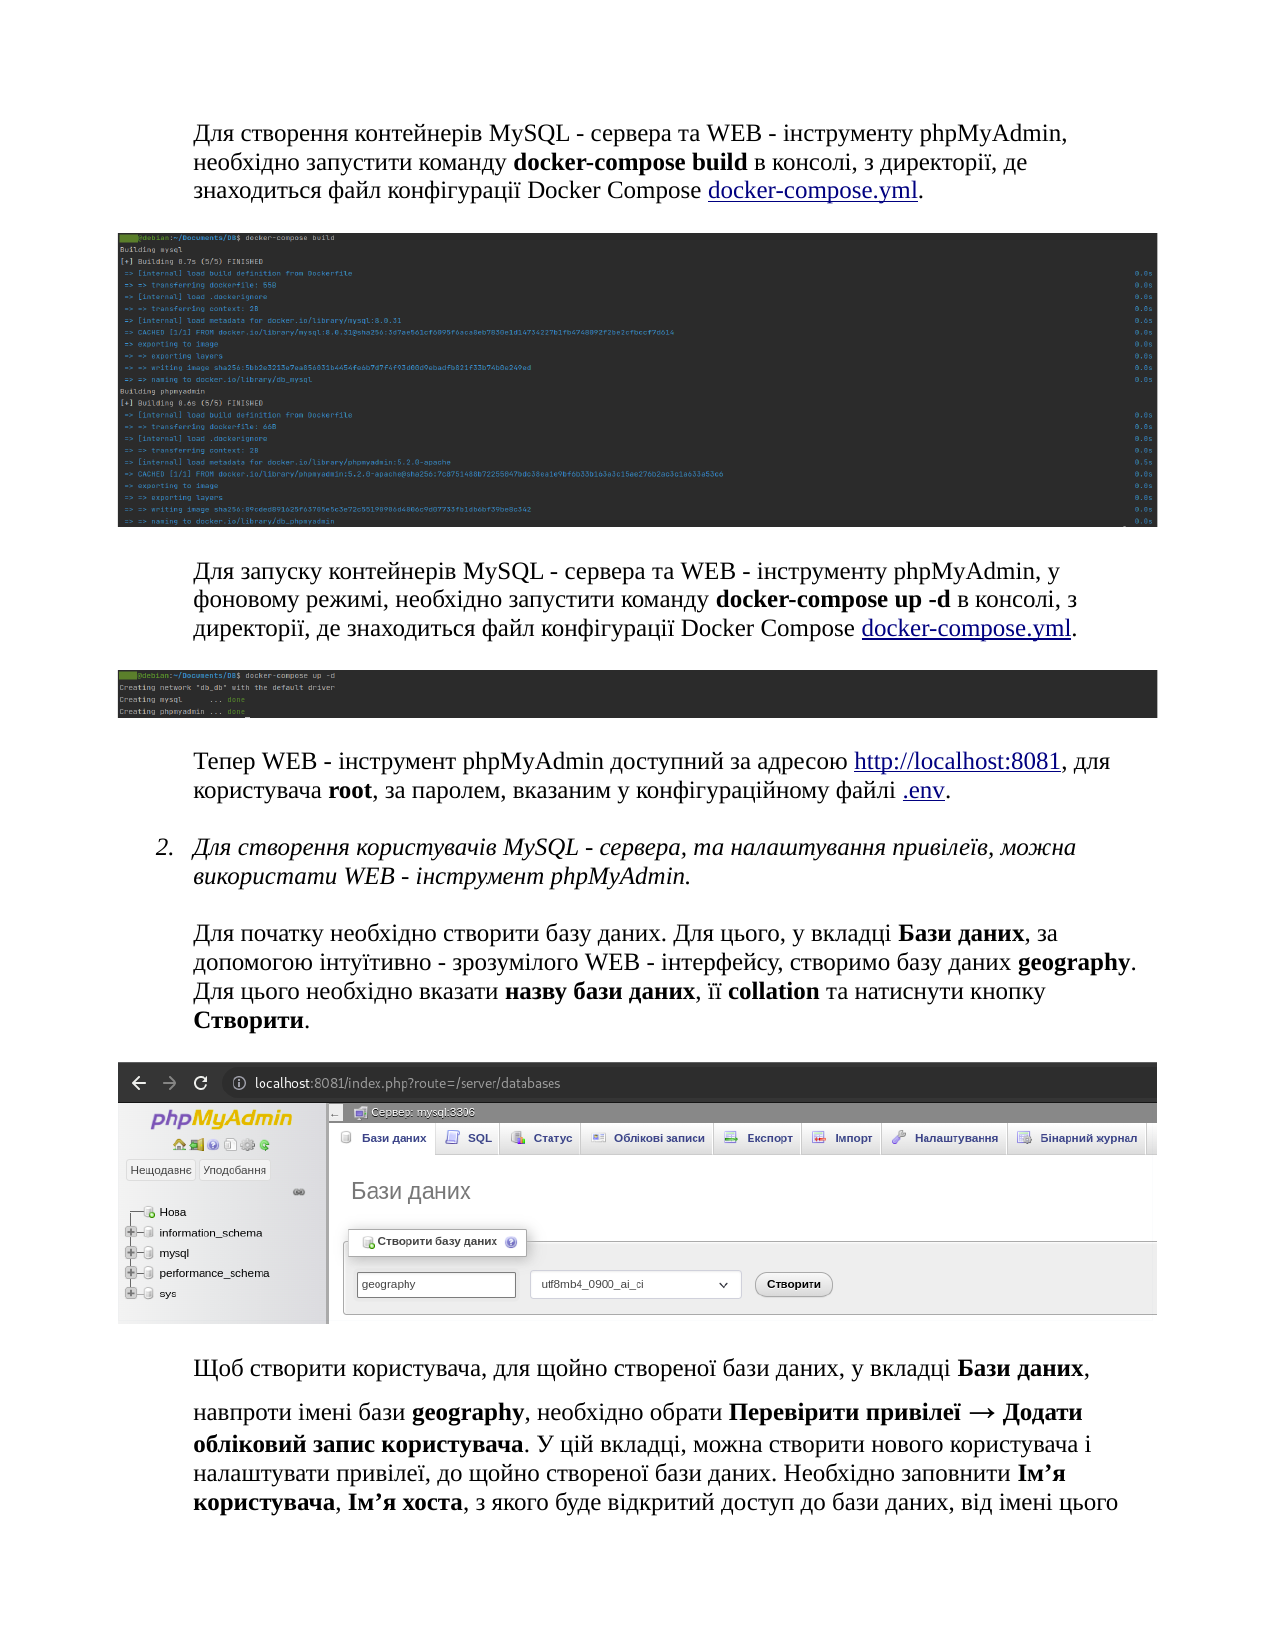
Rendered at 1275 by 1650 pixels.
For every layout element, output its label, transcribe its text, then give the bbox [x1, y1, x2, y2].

list Тепер WEB - інструмент phpMyAdmin доступний за адресою http://localhost:8081, для користувача root, за паролем, вказаним у конфігураційному файлі .env. [156, 746, 1157, 803]
list Для створення контейнерів MySQL - сервера та WEB - інструменту phpMyAdmin, необхідно запустити команду docker-compose build в консолі, з директорії, де знаходиться файл конфігурації Docker Compose docker-compose.yml. [156, 118, 1157, 204]
picture [118, 1062, 1157, 1324]
picture [117, 670, 1158, 718]
list Для початку необхідно створити базу даних. Для цього, у вкладці Бази даних, за допомогою інтуїтивно - зрозумілого WEB - інтерфейсу, створимо базу даних geography. Для цього необхідно вказати назву бази даних, її collation та натиснути кнопку Створити. [156, 918, 1157, 1033]
picture [117, 233, 1158, 527]
list Щоб створити користувача, для щойно створеної бази даних, у вкладці Бази даних, навпроти імені бази geography, необхідно обрати Перевірити привілеї→Додати обліковий запис користувача. У цій вкладці, можна створити нового користувача і налаштувати привілеї, до щойно створеної бази даних. Необхідно заповнити Ім’я користувача, Ім’я хоста, з якого буде відкритий доступ до бази даних, від імені цього [156, 1353, 1157, 1516]
list Для створення користувачів MySQL - сервера, та налаштування привілеїв, можна використати WEB - інструмент phpMyAdmin. [156, 832, 1157, 890]
list Для запуску контейнерів MySQL - сервера та WEB - інструменту phpMyAdmin, у фоновому режимі, необхідно запустити команду docker-compose up -d в консолі, з директорії, де знаходиться файл конфігурації Docker Compose docker-compose.yml. [156, 556, 1157, 642]
